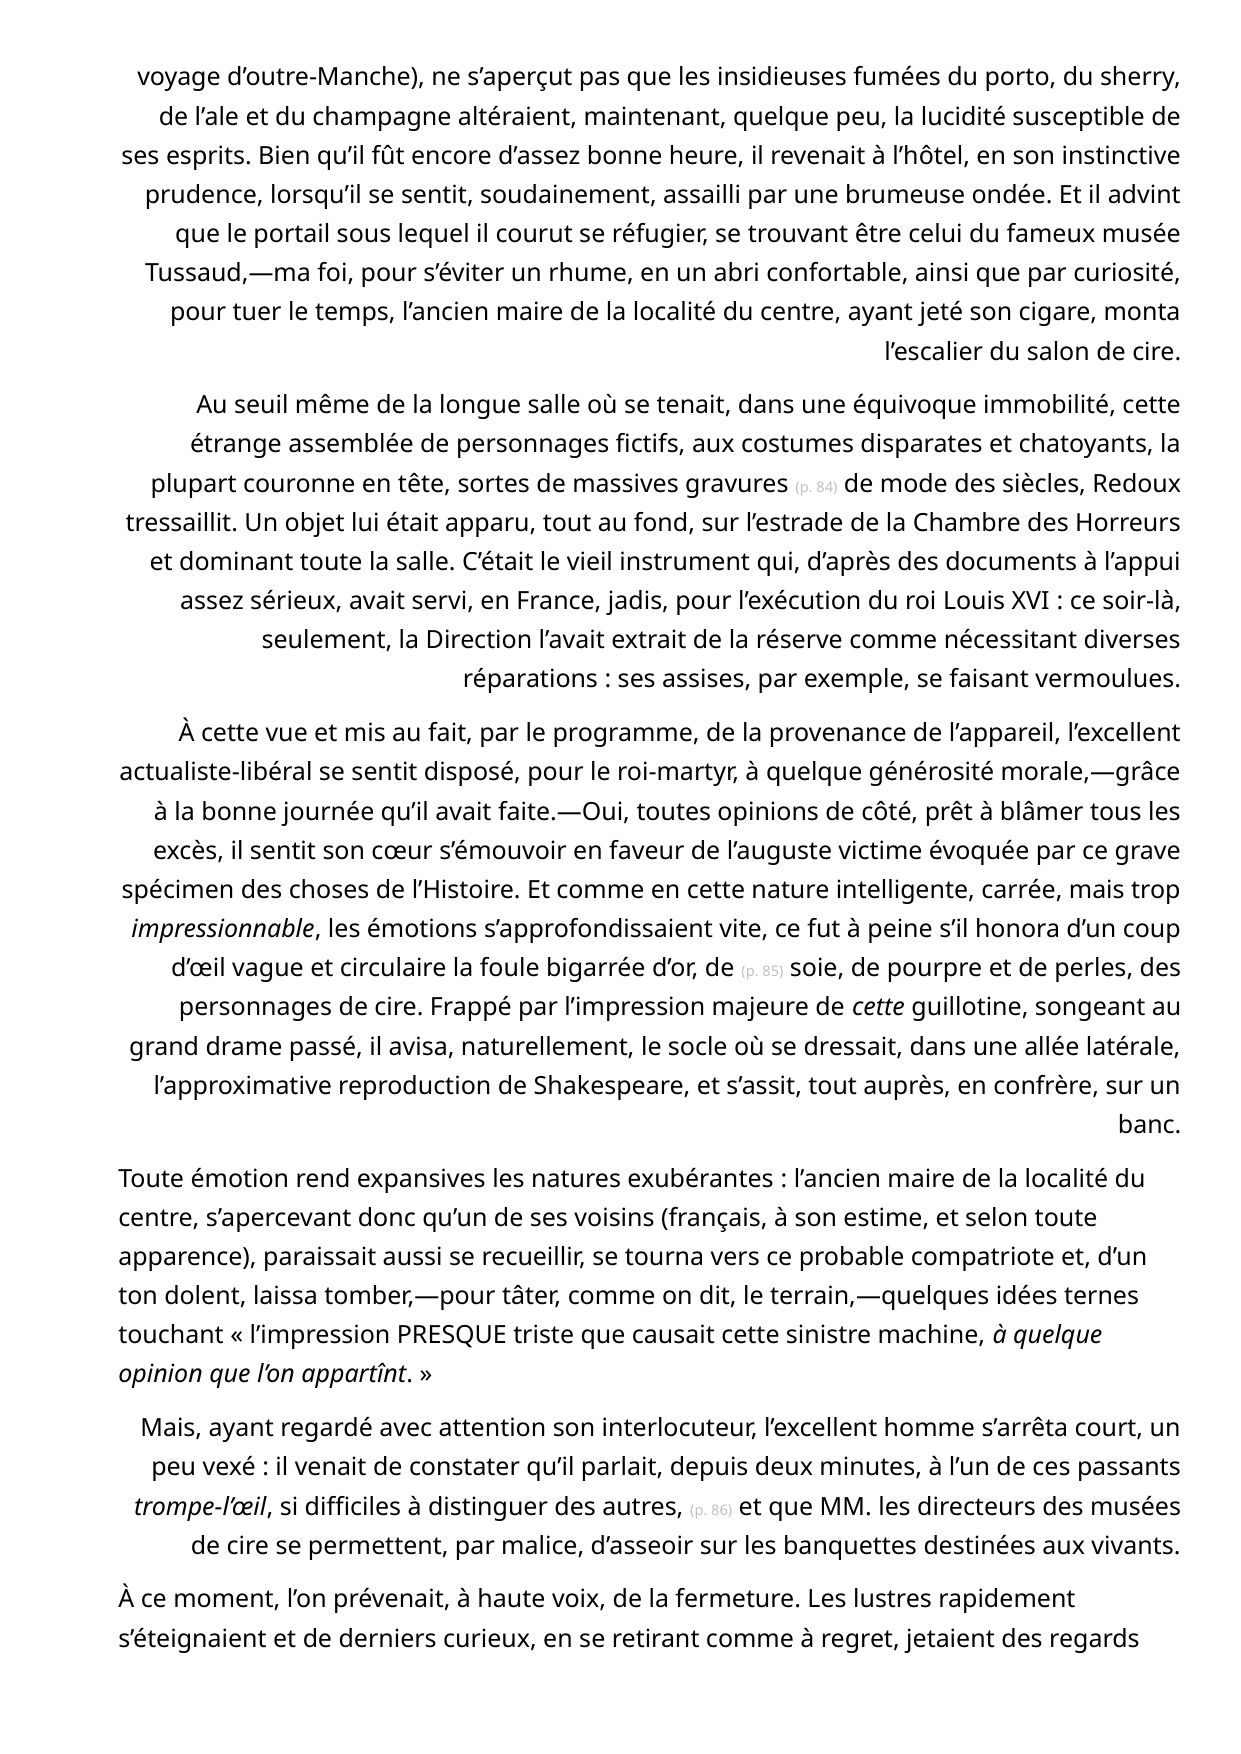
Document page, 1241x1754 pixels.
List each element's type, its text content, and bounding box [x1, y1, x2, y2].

text Mais, ayant regardé avec attention son interlocuteur, l’excellent homme s’arrêta court, un peu vexé : il venait de constater qu’il parlait, depuis deux minutes, à l’un de ces passants trompe-l’œil, si difficiles à distinguer des autres, (p. 86) et que MM. les directeurs des musées de cire se permettent, par malice, d’asseoir sur les banquettes destinées aux vivants. [118, 1410, 1181, 1561]
text À cette vue et mis au fait, par le programme, de la provenance de l’appareil, l’excellent actualiste-libéral se sentit disposé, pour le roi-martyr, à quelque générosité morale,—grâce à la bonne journée qu’il avait faite.—Oui, toutes opinions de côté, prêt à blâmer tous les excès, il sentit son cœur s’émouvoir en faveur de l’auguste victime évoquée par ce grave spécimen des choses de l’Histoire. Et comme en cette nature intelligente, carrée, mais trop impressionnable, les émotions s’approfondissaient vite, ce fut à peine s’il honora d’un coup d’œil vague et circulaire la foule bigarrée d’or, de (p. 85) soie, de pourpre et de perles, des personnages de cire. Frappé par l’impression majeure de cette guillotine, songeant au grand drame passé, il avisa, naturellement, le socle où se dressait, dans une allée latérale, l’approximative reproduction de Shakespeare, et s’assit, tout auprès, en confrère, sur un banc. [118, 715, 1181, 1141]
text À ce moment, l’on prévenait, à haute voix, de la fermeture. Les lustres rapidement s’éteignaient et de derniers curieux, en se retirant comme à regret, jetaient des regards [118, 1581, 1181, 1654]
text Au seuil même de la longue salle où se tenait, dans une équivoque immobilité, cette étrange assemblée de personnages fictifs, aux costumes disparates et chatoyants, la plupart couronne en tête, sortes de massives gravures (p. 84) de mode des siècles, Redoux tressaillit. Un objet lui était apparu, tout au fond, sur l’estrade de la Chambre des Horreurs et dominant toute la salle. C’était le vieil instrument qui, d’après des documents à l’appui assez sérieux, avait servi, en France, jadis, pour l’exécution du roi Louis XVI : ce soir-là, seulement, la Direction l’avait extrait de la réserve comme nécessitant diverses réparations : ses assises, par exemple, se faisant vermoulues. [118, 387, 1181, 695]
text voyage d’outre-Manche), ne s’aperçut pas que les insidieuses fumées du porto, du sherry, de l’ale et du champagne altéraient, maintenant, quelque peu, la lucidité susceptible de ses esprits. Bien qu’il fût encore d’assez bonne heure, il revenait à l’hôtel, en son instinctive prudence, lorsqu’il se sentit, soudainement, assailli par une brumeuse ondée. Et il advint que le portail sous lequel il courut se réfugier, se trouvant être celui du fameux musée Tussaud,—ma foi, pour s’éviter un rhume, en un abri confortable, ainsi que par curiosité, pour tuer le temps, l’ancien maire de la localité du centre, ayant jeté son cigare, monta l’escalier du salon de cire. [118, 59, 1181, 367]
text Toute émotion rend expansives les natures exubérantes : l’ancien maire de la localité du centre, s’apercevant donc qu’un de ses voisins (français, à son estime, et selon toute apparence), paraissait aussi se recueillir, se tourna vers ce probable compatriote et, d’un ton dolent, laissa tomber,—pour tâter, comme on dit, le terrain,—quelques idées ternes touchant « l’impression PRESQUE triste que causait cette sinistre machine, à quelque opinion que l’on appartînt. » [118, 1160, 1181, 1390]
